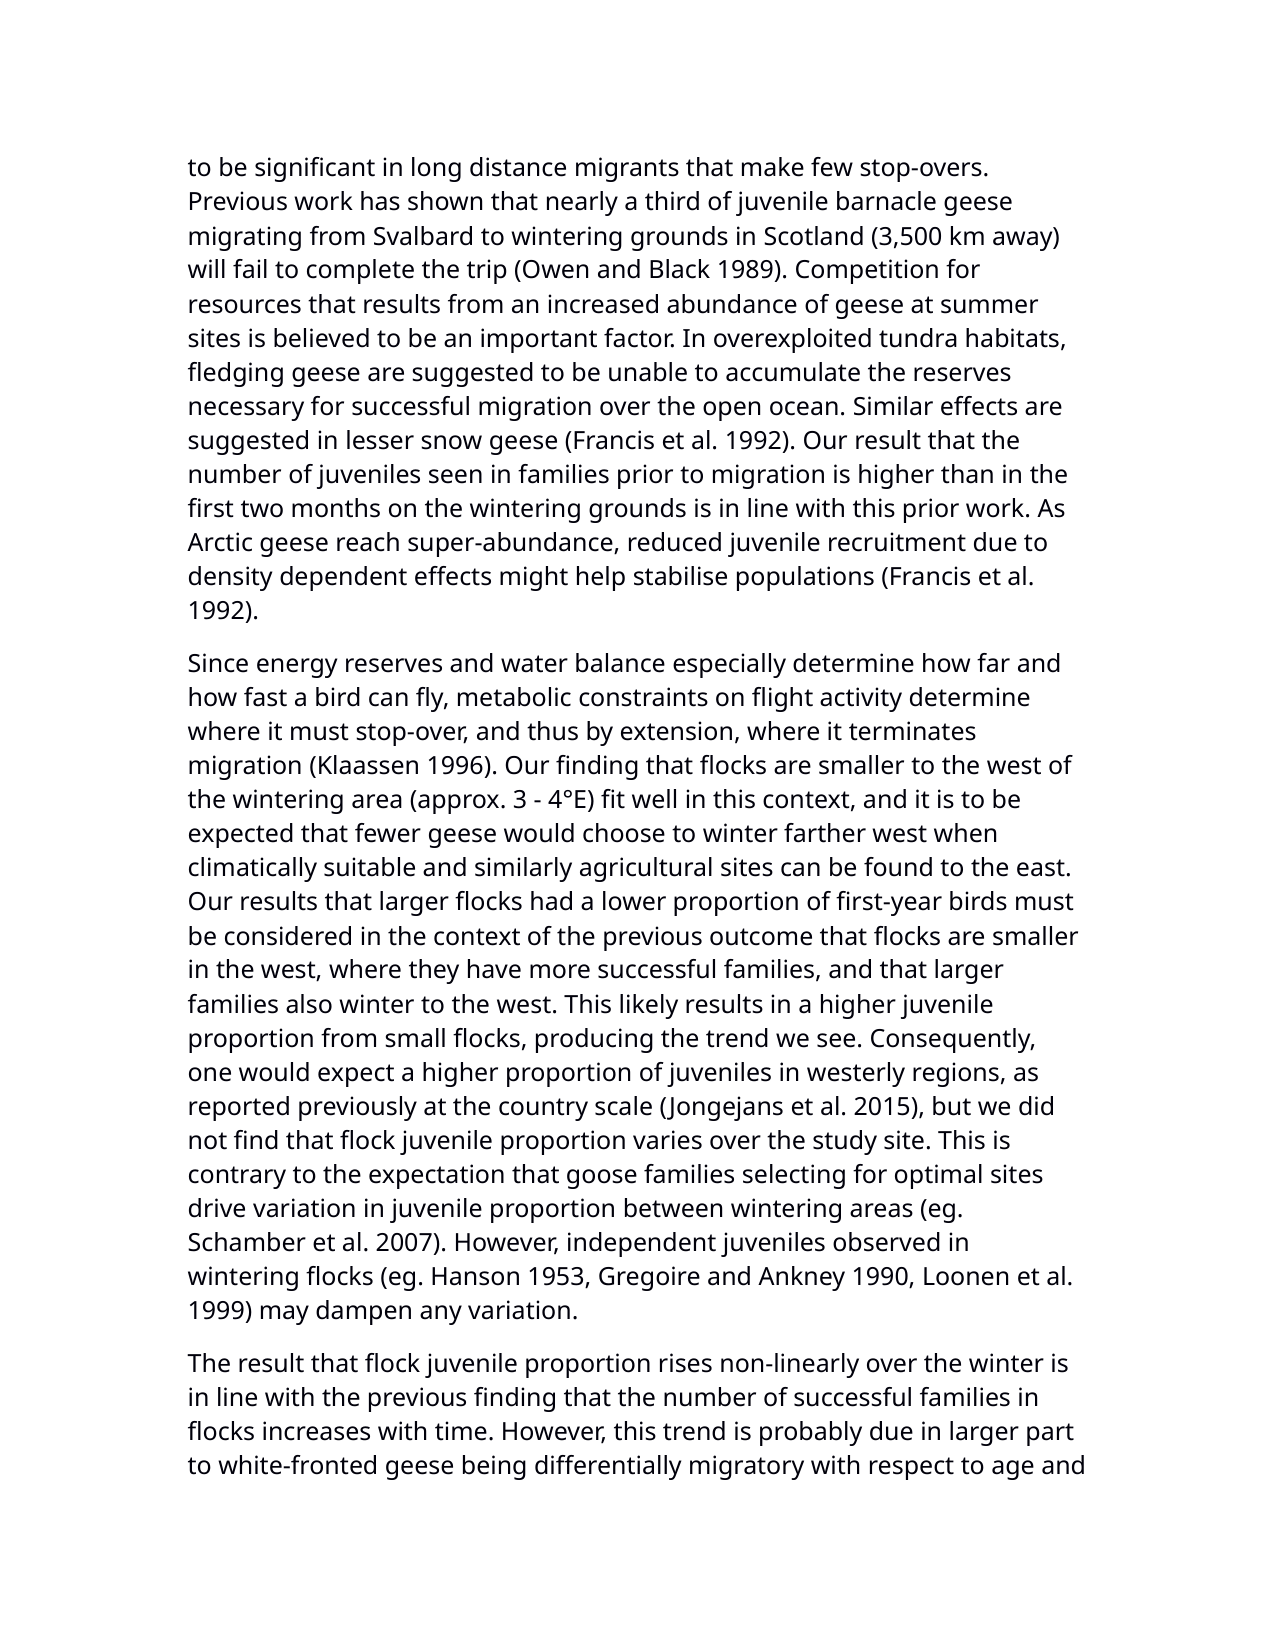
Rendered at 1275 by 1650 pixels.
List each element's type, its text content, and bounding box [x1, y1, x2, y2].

text Since energy reserves and water balance especially determine how far and how fast a bird can fly, metabolic constraints on flight activity determine where it must stop-over, and thus by extension, where it terminates migration (Klaassen 1996). Our finding that flocks are smaller to the west of the wintering area (approx. 3 - 4°E) fit well in this context, and it is to be expected that fewer geese would choose to winter farther west when climatically suitable and similarly agricultural sites can be found to the east. Our results that larger flocks had a lower proportion of first-year birds must be considered in the context of the previous outcome that flocks are smaller in the west, where they have more successful families, and that larger families also winter to the west. This likely results in a higher juvenile proportion from small flocks, producing the trend we see. Consequently, one would expect a higher proportion of juveniles in westerly regions, as reported previously at the country scale (Jongejans et al. 2015), but we did not find that flock juvenile proportion varies over the study site. This is contrary to the expectation that goose families selecting for optimal sites drive variation in juvenile proportion between wintering areas (eg. Schamber et al. 2007). However, independent juveniles observed in wintering flocks (eg. Hanson 1953, Gregoire and Ankney 1990, Loonen et al. 1999) may dampen any variation. [187, 646, 1087, 1327]
text to be significant in long distance migrants that make few stop-overs. Previous work has shown that nearly a third of juvenile barnacle geese migrating from Svalbard to wintering grounds in Scotland (3,500 km away) will fail to complete the trip (Owen and Black 1989). Competition for resources that results from an increased abundance of geese at summer sites is believed to be an important factor. In overexploited tundra habitats, fledging geese are suggested to be unable to accumulate the reserves necessary for successful migration over the open ocean. Similar effects are suggested in lesser snow geese (Francis et al. 1992). Our result that the number of juveniles seen in families prior to migration is higher than in the first two months on the wintering grounds is in line with this prior work. As Arctic geese reach super-abundance, reduced juvenile recruitment due to density dependent effects might help stabilise populations (Francis et al. 1992). [187, 150, 1087, 627]
text The result that flock juvenile proportion rises non-linearly over the winter is in line with the previous finding that the number of successful families in flocks increases with time. However, this trend is probably due in larger part to white-fronted geese being differentially migratory with respect to age and [187, 1346, 1087, 1482]
